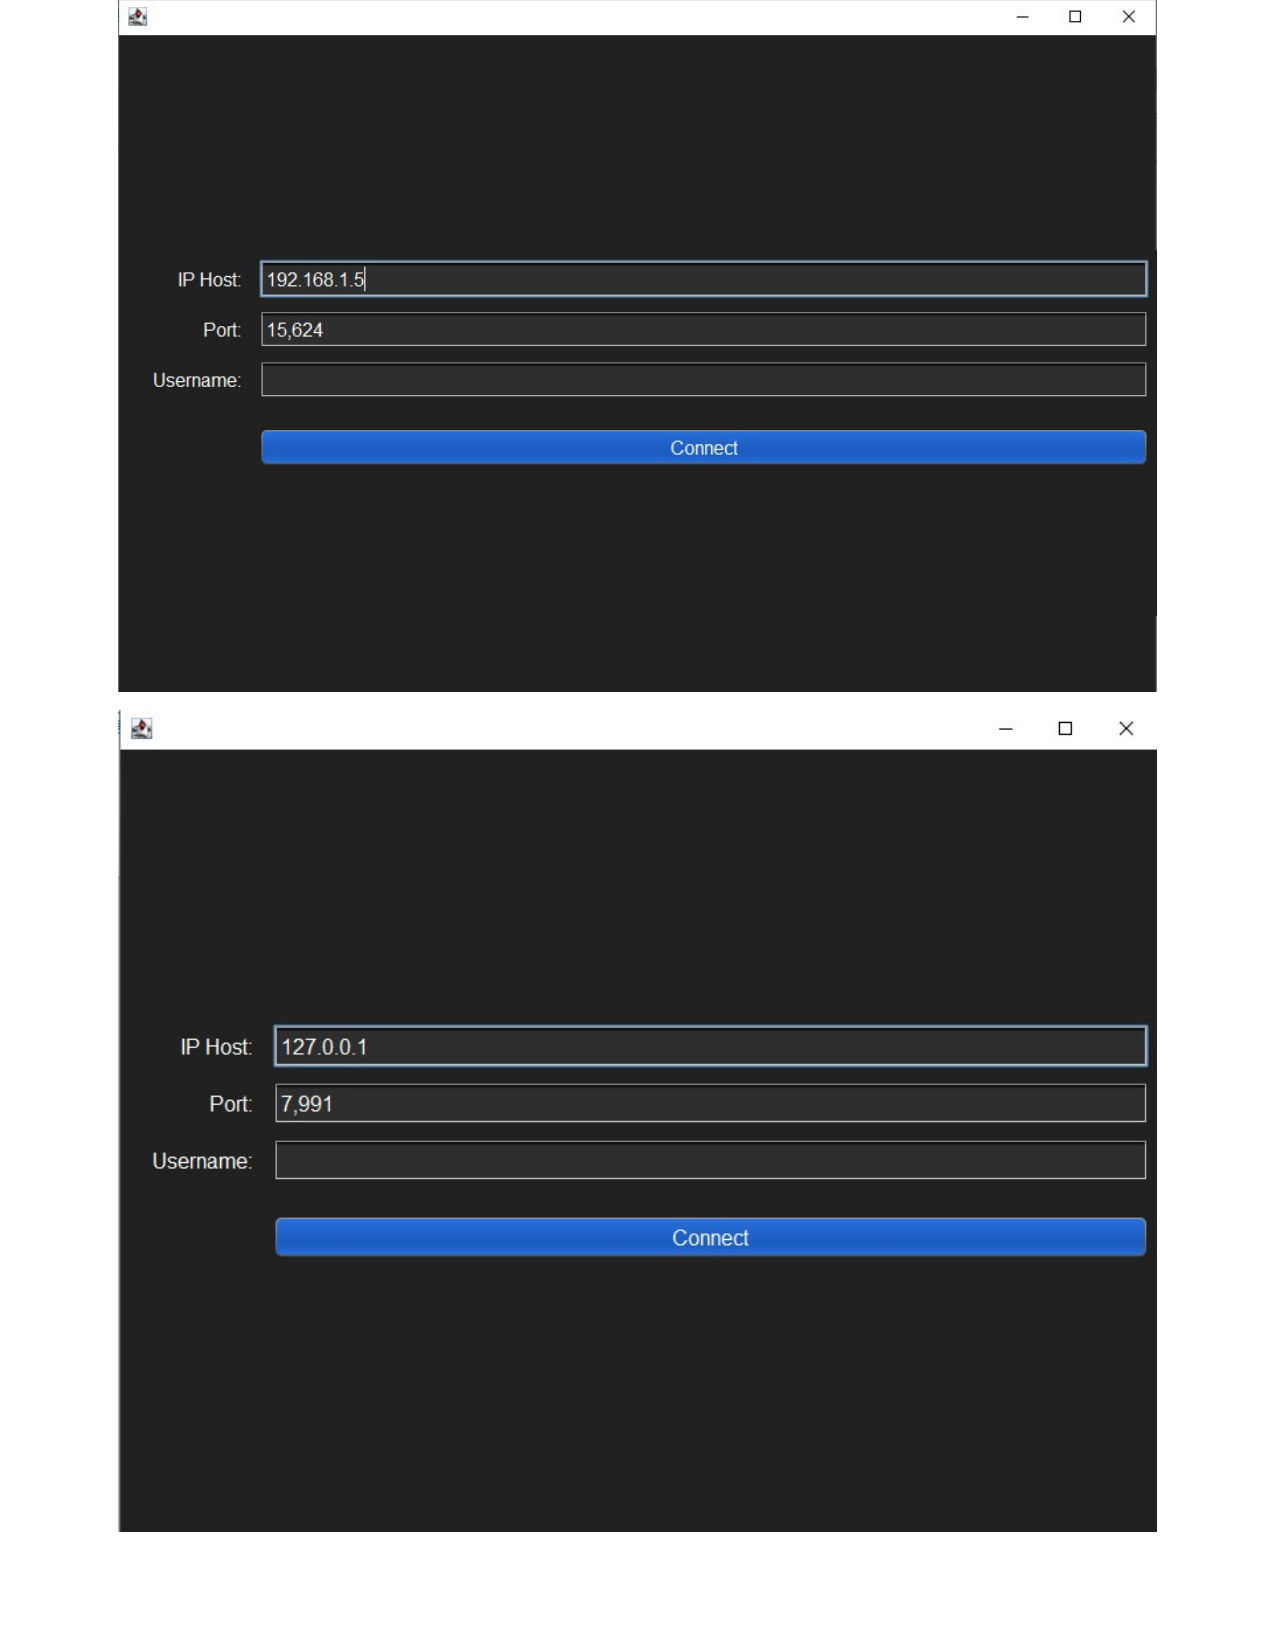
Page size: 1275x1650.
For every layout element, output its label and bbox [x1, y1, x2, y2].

picture [118, 710, 1157, 1532]
picture [118, 0, 1157, 692]
